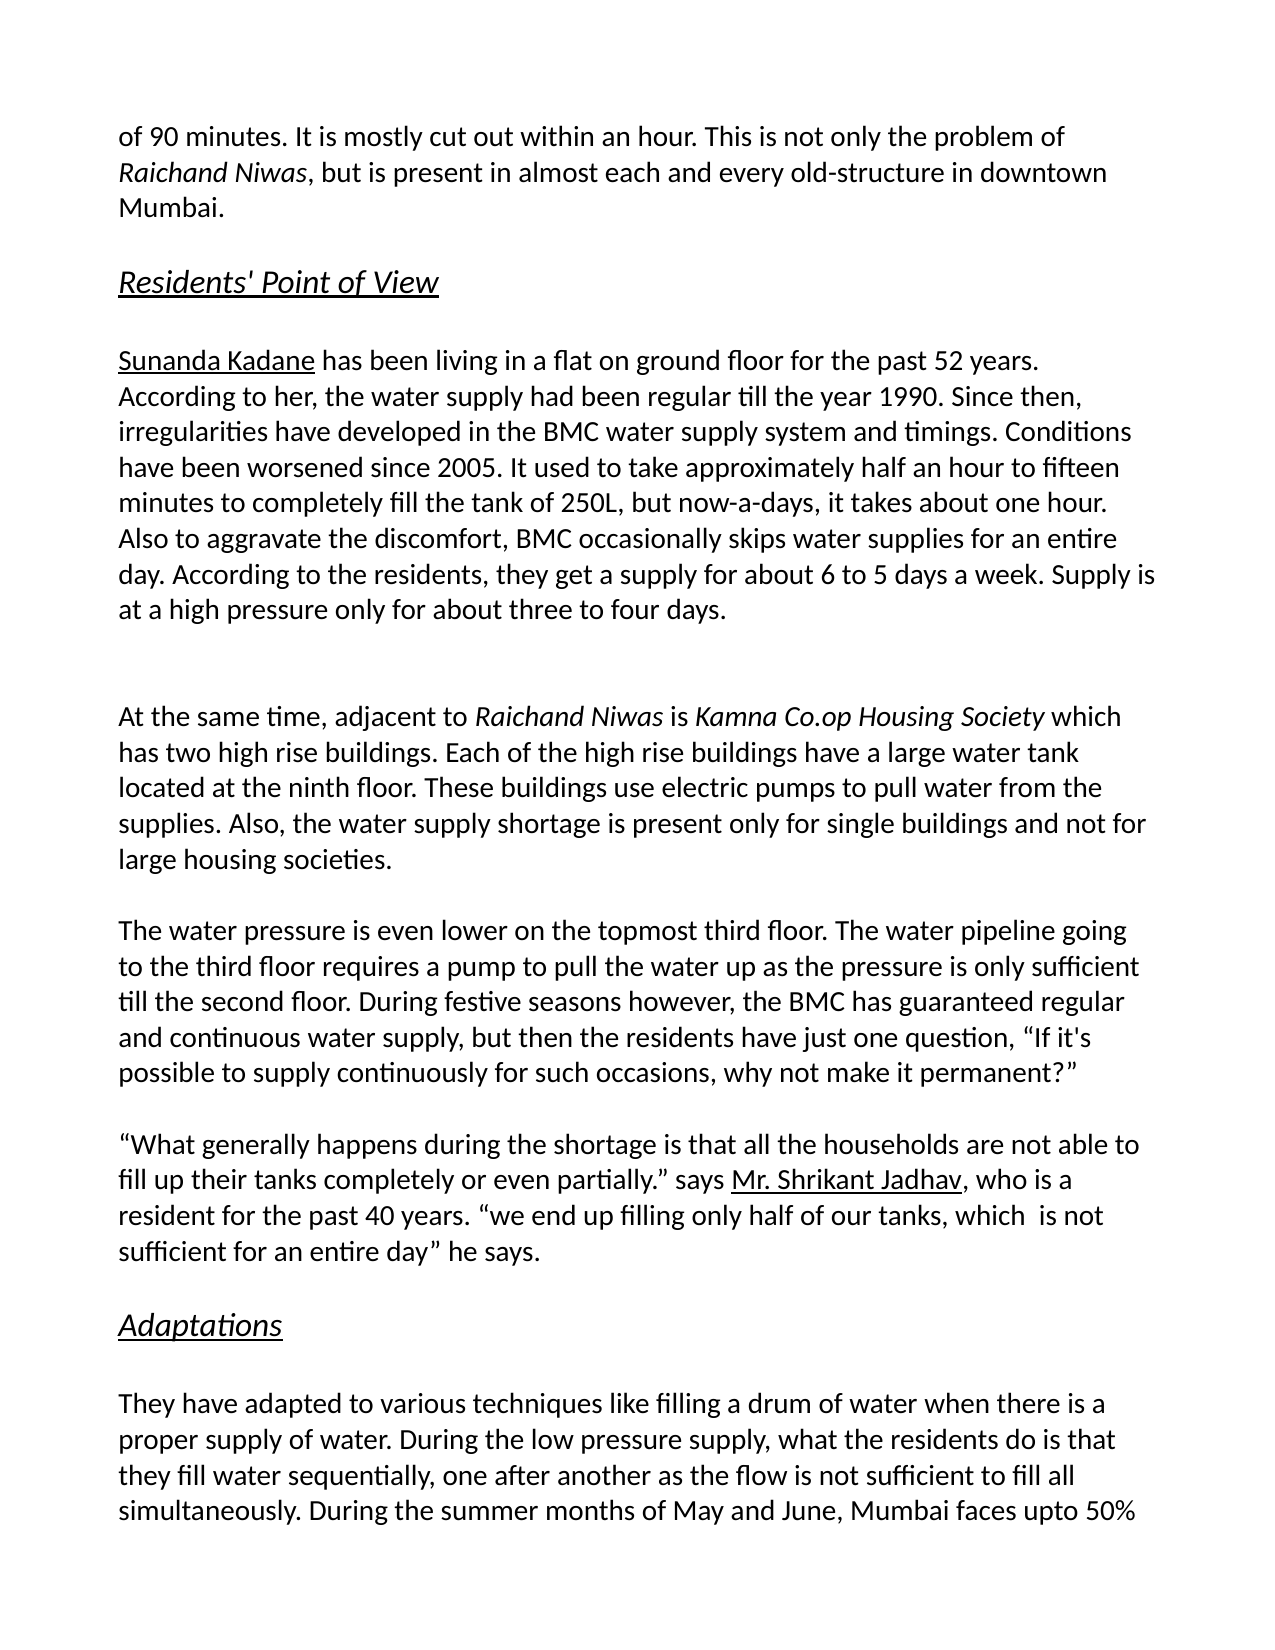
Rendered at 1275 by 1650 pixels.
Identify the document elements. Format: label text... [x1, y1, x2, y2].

text Residents' Point of View [118, 261, 1157, 301]
text Adaptations [118, 1304, 1157, 1345]
text At the same time, adjacent to Raichand Niwas is Kamna Co.op Housing Society which has two high rise buildings. Each of the high rise buildings have a large water tank located at the ninth floor. These buildings use electric pumps to pull water from the supplies. Also, the water supply shortage is present only for single buildings and not for large housing societies. [118, 698, 1157, 876]
text They have adapted to various techniques like filling a drum of water when there is a proper supply of water. During the low pressure supply, what the residents do is that they fill water sequentially, one after another as the flow is not sufficient to fill all simultaneously. During the summer months of May and June, Mumbai faces upto 50% [118, 1385, 1157, 1528]
text The water pressure is even lower on the topmost third floor. The water pipeline going to the third floor requires a pump to pull the water up as the pressure is only sufficient till the second floor. During festive seasons however, the BMC has guaranteed regular and continuous water supply, but then the residents have just one question, “If it's possible to supply continuously for such occasions, why not make it permanent?” [118, 912, 1157, 1090]
text Sunanda Kadane has been living in a flat on ground floor for the past 52 years. According to her, the water supply had been regular till the year 1990. Since then, irregularities have developed in the BMC water supply system and timings. Conditions have been worsened since 2005. It used to take approximately half an hour to fifteen minutes to completely fill the tank of 250L, but now-a-days, it takes about one hour. Also to aggravate the discomfort, BMC occasionally skips water supplies for an entire day. According to the residents, they get a supply for about 6 to 5 days a week. Supply is at a high pressure only for about three to four days. [118, 342, 1157, 627]
text of 90 minutes. It is mostly cut out within an hour. This is not only the problem of Raichand Niwas, but is present in almost each and every old-structure in downtown Mumbai. [118, 118, 1157, 225]
text “What generally happens during the shortage is that all the households are not able to fill up their tanks completely or even partially.” says Mr. Shrikant Jadhav, who is a resident for the past 40 years. “we end up filling only half of our tanks, which is not sufficient for an entire day” he says. [118, 1126, 1157, 1268]
